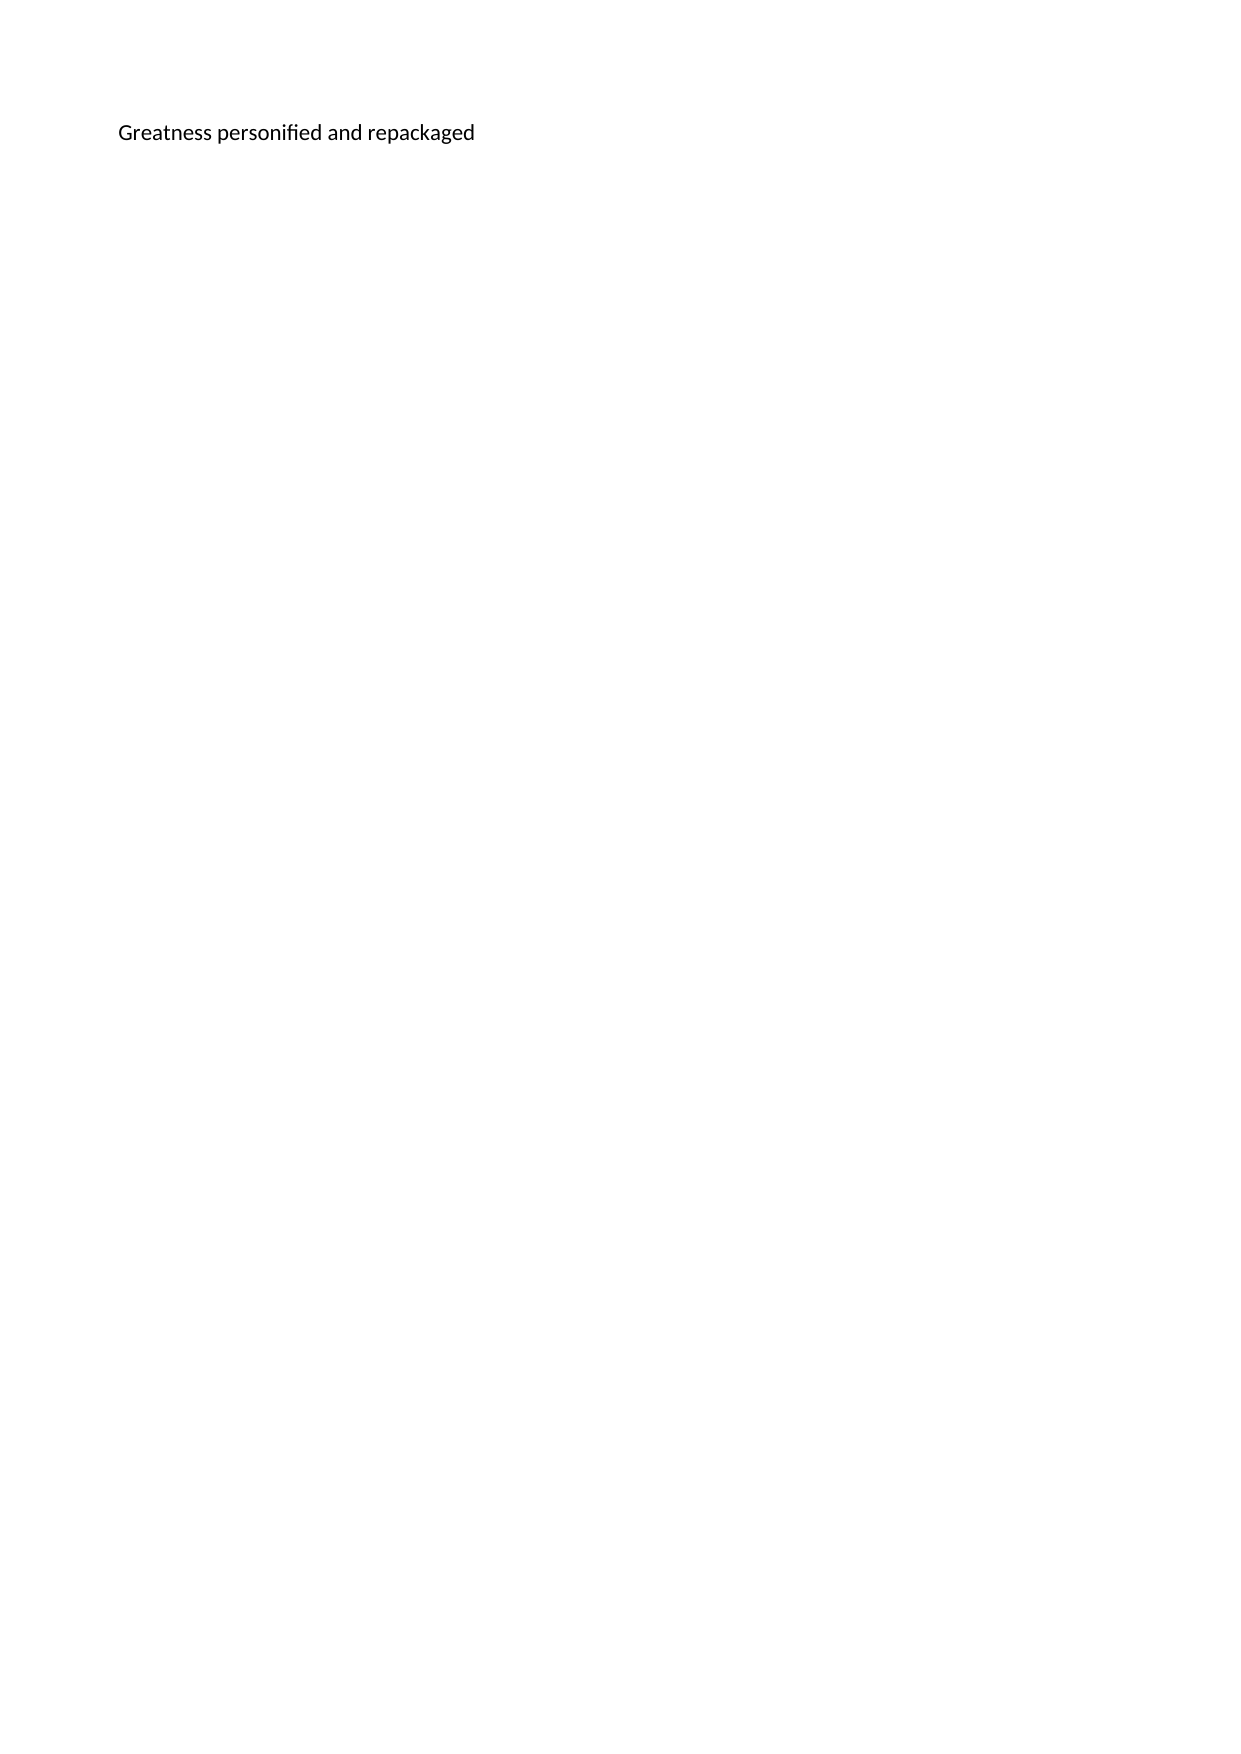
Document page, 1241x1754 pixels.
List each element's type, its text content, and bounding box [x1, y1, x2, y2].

text Greatness personified and repackaged [118, 118, 1122, 146]
